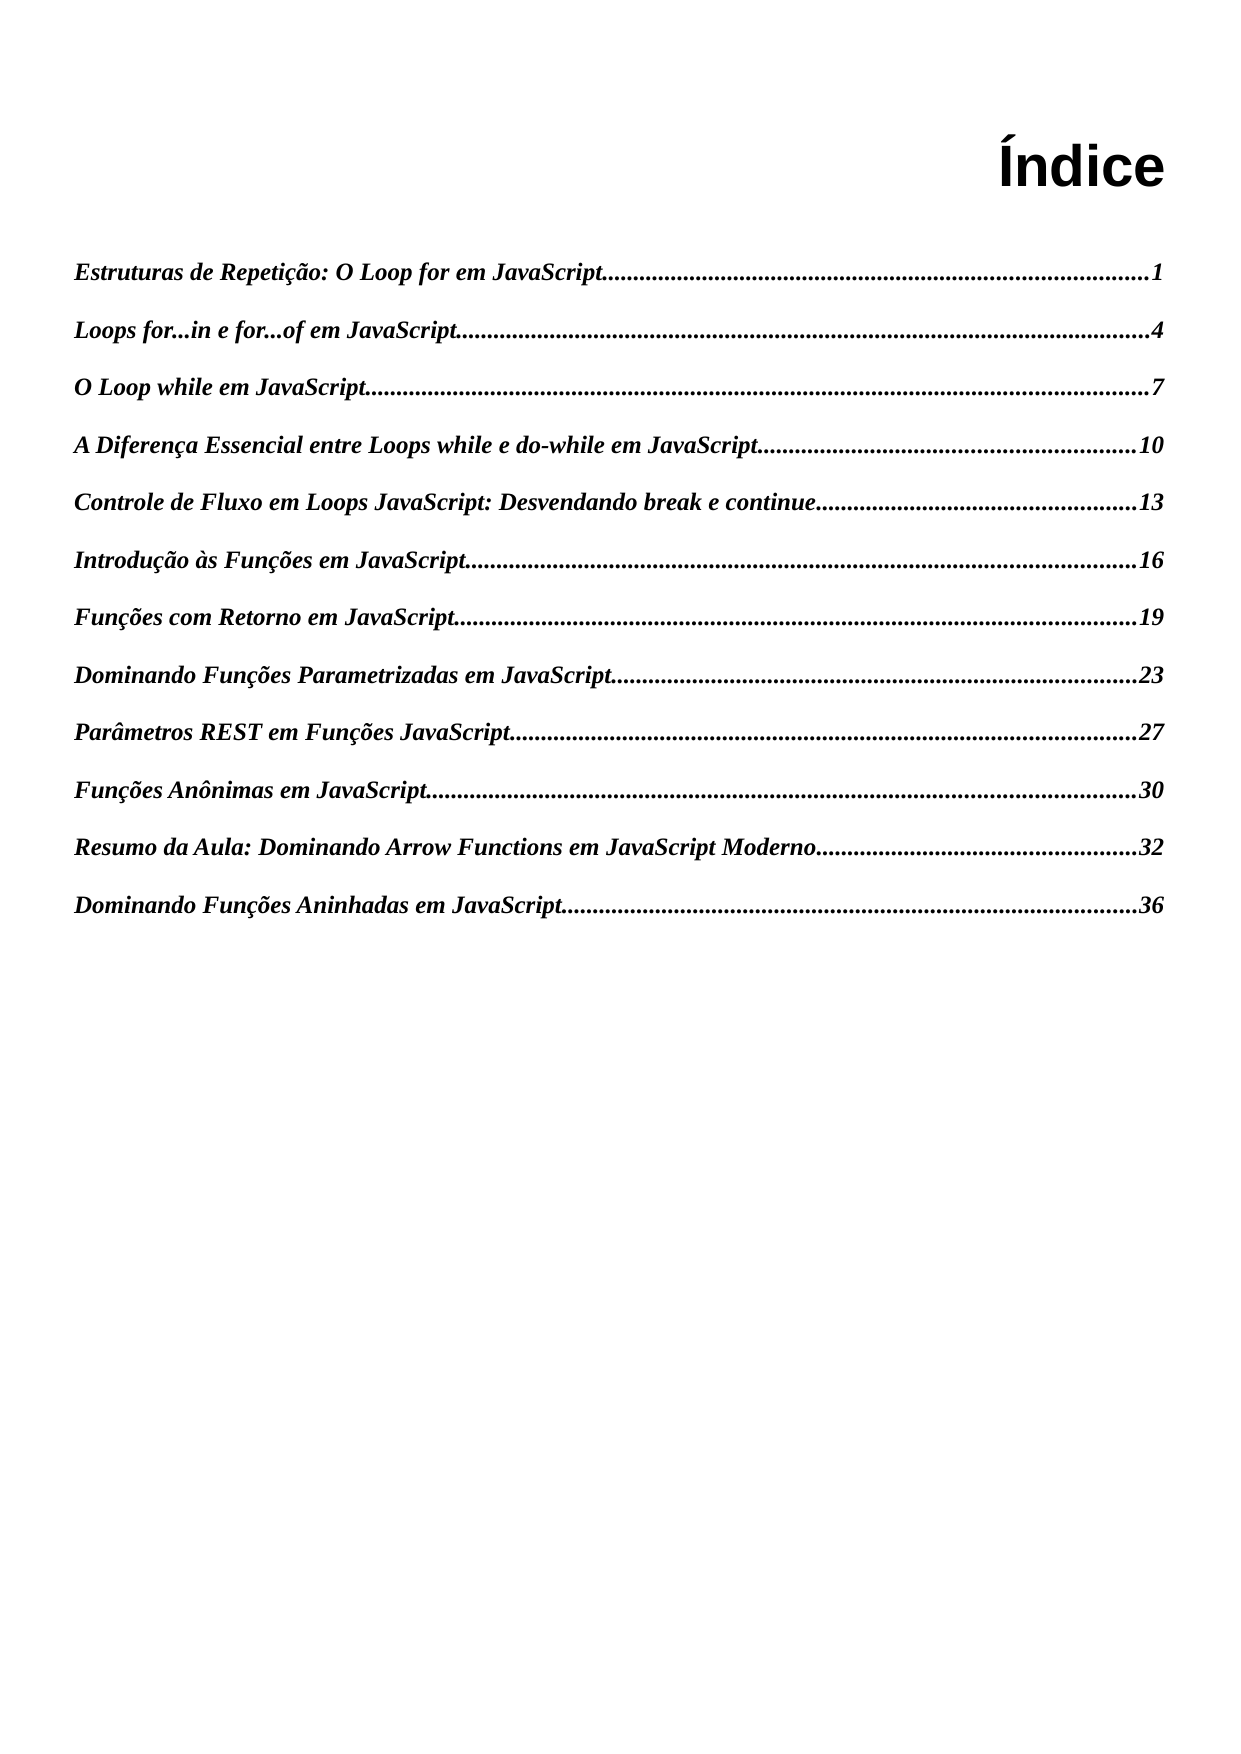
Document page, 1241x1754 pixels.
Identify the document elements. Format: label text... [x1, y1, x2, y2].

text Dominando Funções Parametrizadas em JavaScript 23 [74, 660, 1166, 689]
text Dominando Funções Aninhadas em JavaScript 36 [74, 890, 1166, 919]
text Parâmetros REST em Funções JavaScript 27 [74, 717, 1166, 746]
subtitle Índice [74, 131, 1166, 198]
text Funções com Retorno em JavaScript 19 [74, 602, 1166, 631]
text Funções Anônimas em JavaScript 30 [74, 775, 1166, 804]
text Estruturas de Repetição: O Loop for em JavaScript 1 [74, 257, 1166, 286]
text O Loop while em JavaScript 7 [74, 372, 1166, 401]
text Introdução às Funções em JavaScript 16 [74, 545, 1166, 574]
text A Diferença Essencial entre Loops while e do-while em JavaScript 10 [74, 430, 1166, 459]
text Controle de Fluxo em Loops JavaScript: Desvendando break e continue 13 [74, 487, 1166, 516]
text Loops for...in e for...of em JavaScript 4 [74, 315, 1166, 344]
text Resumo da Aula: Dominando Arrow Functions em JavaScript Moderno 32 [74, 832, 1166, 861]
